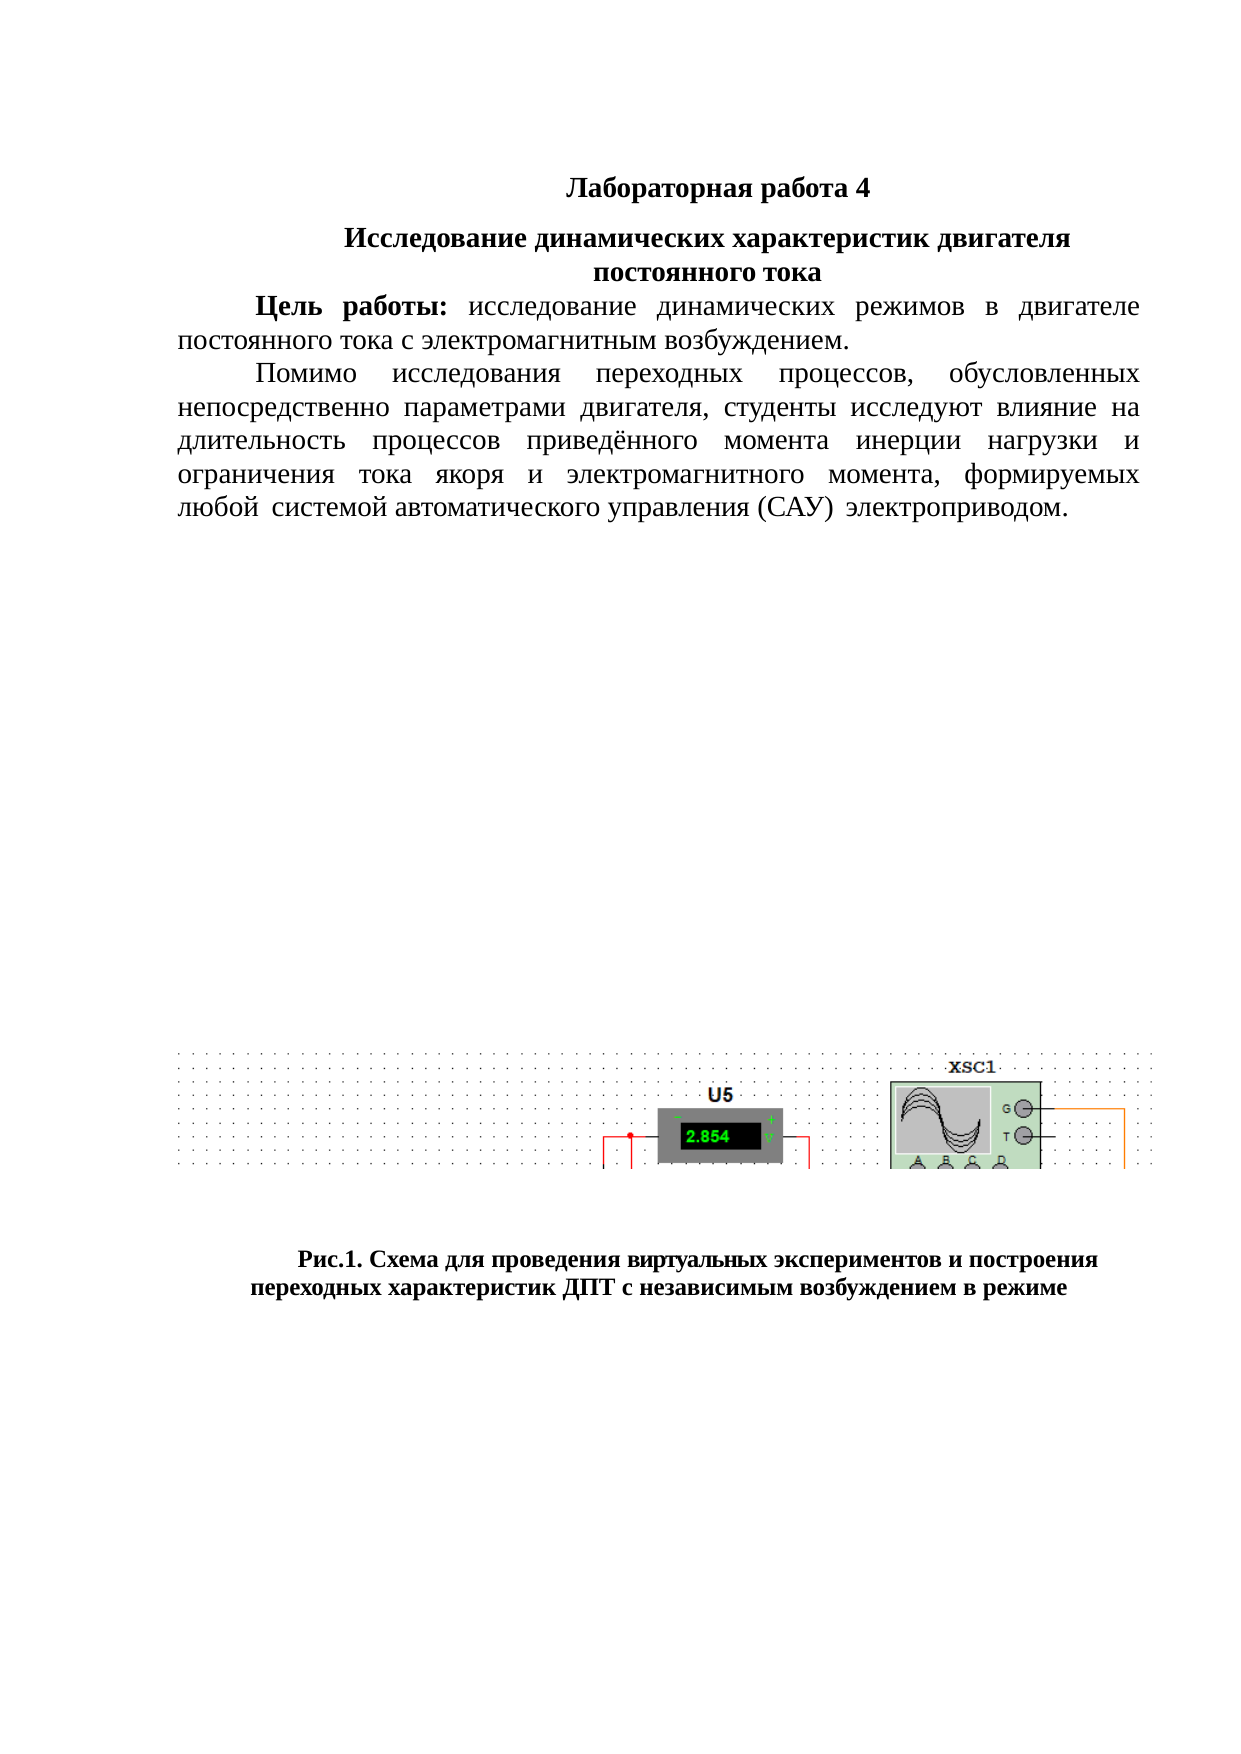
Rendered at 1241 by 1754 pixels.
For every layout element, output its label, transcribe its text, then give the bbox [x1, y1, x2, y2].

text Рис.1. Схема для проведения виртуальных экспериментов и построения переходных характеристик ДПТ с независимым возбуждением в режиме [177, 1245, 1141, 1301]
text Помимо исследования переходных процессов, обусловленных непосредственно параметрами двигателя, студенты исследуют влияние на длительность процессов приведённого момента инерции нагрузки и ограничения тока якоря и электромагнитного момента, формируемых любой системой автоматического управления (САУ) электроприводом. [177, 355, 1140, 523]
text Лабораторная работа 4 [566, 171, 1152, 204]
text Цель работы: исследование динамических режимов в двигателе постоянного тока с электромагнитным возбуждением. [177, 288, 1140, 355]
text Исследование динамических характеристик двигателя постоянного тока [279, 221, 1135, 288]
